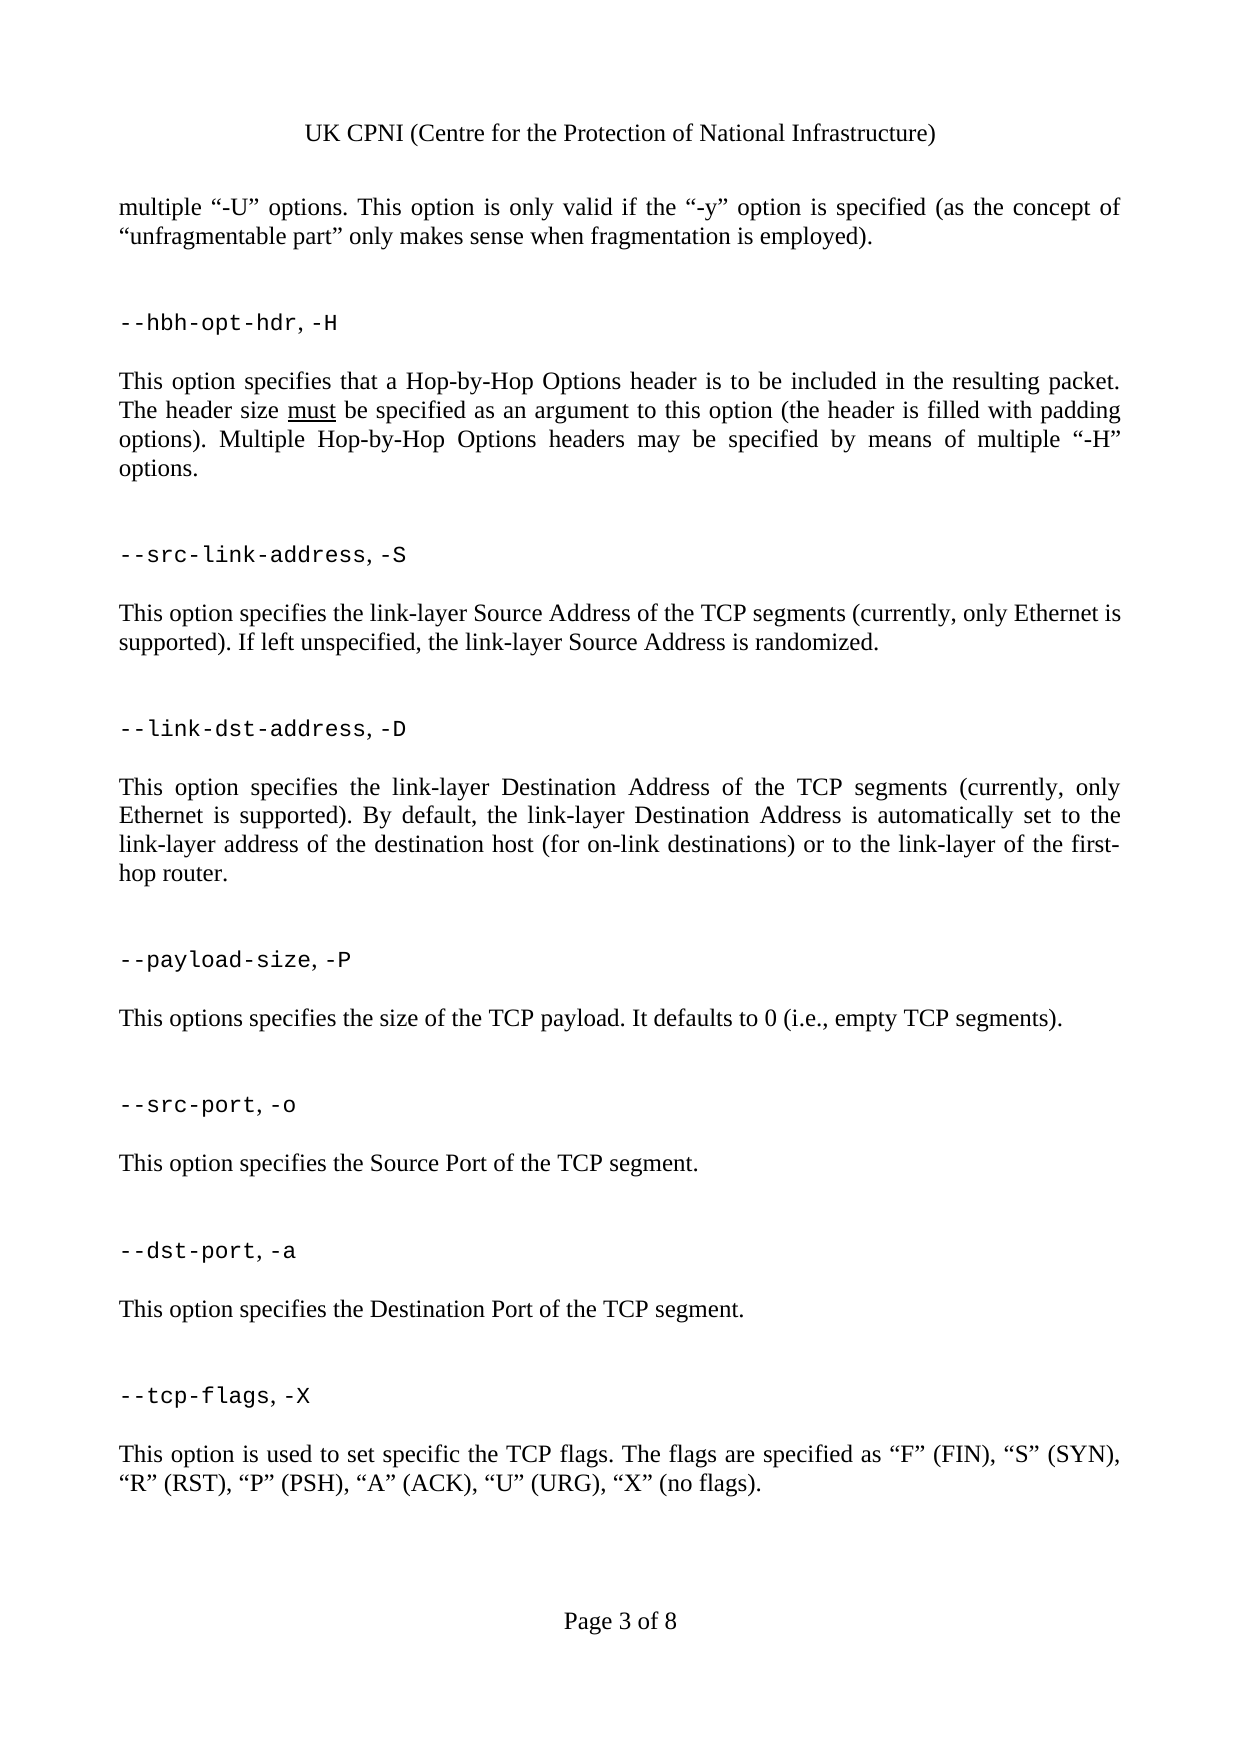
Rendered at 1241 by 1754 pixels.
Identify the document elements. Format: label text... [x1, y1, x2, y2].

text This option specifies the Source Port of the TCP segment. [118, 1148, 1122, 1177]
text This option specifies the link-layer Source Address of the TCP segments (currently, only Ethernet is supported). If left unspecified, the link-layer Source Address is randomized. [118, 598, 1122, 655]
text --src-link-address, -S [118, 539, 1122, 569]
text --dst-port, -a [118, 1235, 1122, 1265]
text This option specifies the link-layer Destination Address of the TCP segments (currently, only Ethernet is supported). By default, the link-layer Destination Address is automatically set to the link-layer address of the destination host (for on-link destinations) or to the link-layer of the first-hop router. [118, 772, 1122, 887]
text This options specifies the size of the TCP payload. It defaults to 0 (i.e., empty TCP segments). [118, 1003, 1122, 1032]
text --payload-size, -P [118, 944, 1122, 974]
text This option is used to set specific the TCP flags. The flags are specified as “F” (FIN), “S” (SYN), “R” (RST), “P” (PSH), “A” (ACK), “U” (URG), “X” (no flags). [118, 1439, 1122, 1496]
text This option specifies the Destination Port of the TCP segment. [118, 1294, 1122, 1322]
text --link-dst-address, -D [118, 713, 1122, 743]
text --hbh-opt-hdr, -H [118, 307, 1122, 338]
text This option specifies that a Hop-by-Hop Options header is to be included in the resulting packet. The header size must be specified as an argument to this option (the header is filled with padding options). Multiple Hop-by-Hop Options headers may be specified by means of multiple “-H” options. [118, 366, 1122, 481]
text multiple “-U” options. This option is only valid if the “-y” option is specified (as the concept of “unfragmentable part” only makes sense when fragmentation is employed). [118, 192, 1122, 250]
text --tcp-flags, -X [118, 1380, 1122, 1410]
text --src-port, -o [118, 1089, 1122, 1120]
